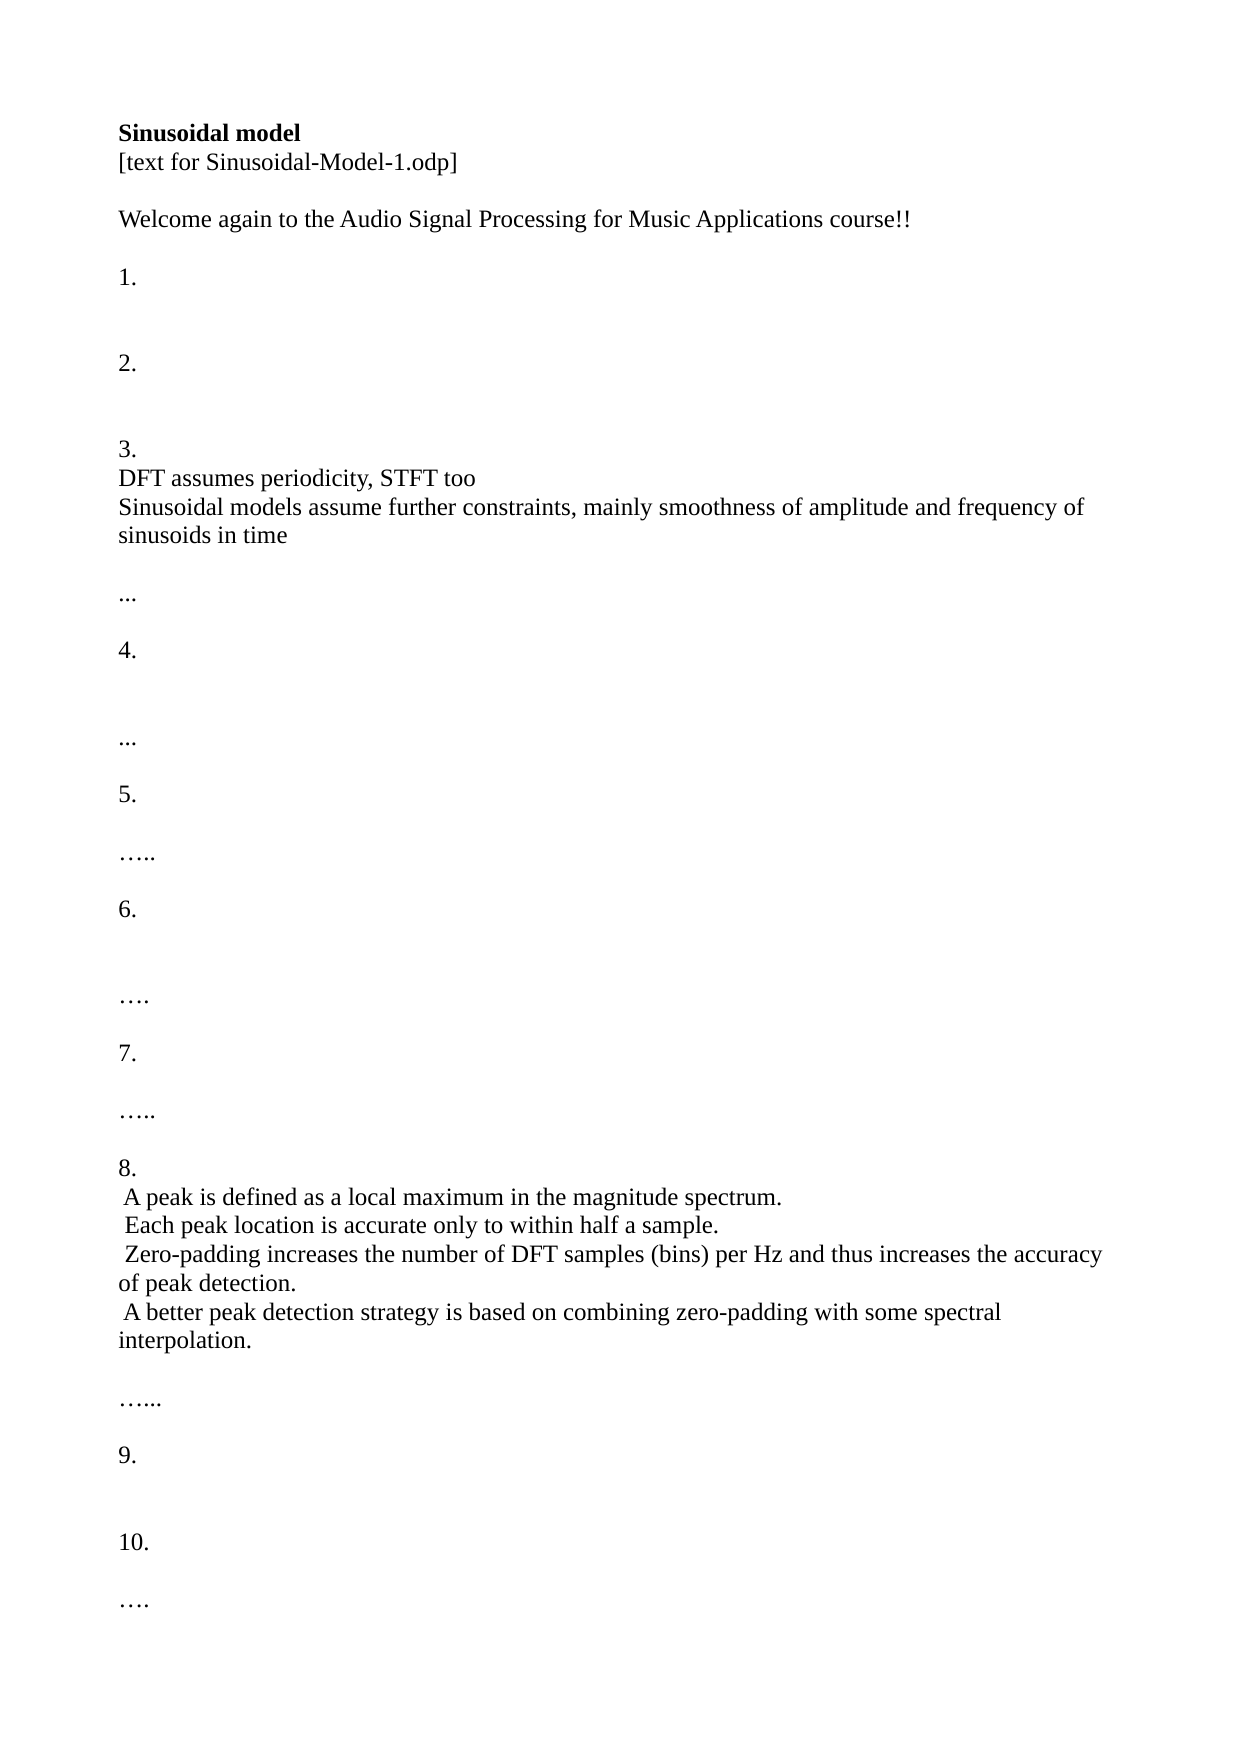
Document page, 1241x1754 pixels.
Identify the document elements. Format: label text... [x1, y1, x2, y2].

text [text for Sinusoidal-Model-1.odp] [118, 147, 1122, 176]
text 2. [118, 348, 1122, 377]
text 5. [118, 779, 1122, 808]
text ….. [118, 837, 1122, 866]
text ... [118, 722, 1122, 751]
text 1. [118, 262, 1122, 291]
text 10. [118, 1527, 1122, 1556]
text …... [118, 1383, 1122, 1412]
text …. [118, 1584, 1122, 1613]
text 6. [118, 894, 1122, 923]
text Each peak location is accurate only to within half a sample. [118, 1211, 1122, 1239]
text …. [118, 981, 1122, 1009]
text 3. [118, 434, 1122, 463]
text Welcome again to the Audio Signal Processing for Music Applications course!! [118, 204, 1122, 233]
text Zero-padding increases the number of DFT samples (bins) per Hz and thus increases the accuracy of peak detection. [118, 1239, 1122, 1297]
text ….. [118, 1096, 1122, 1124]
text DFT assumes periodicity, STFT too [118, 463, 1122, 492]
text ... [118, 578, 1122, 607]
text 7. [118, 1038, 1122, 1067]
text Sinusoidal models assume further constraints, mainly smoothness of amplitude and frequency of sinusoids in time [118, 492, 1122, 549]
text A better peak detection strategy is based on combining zero-padding with some spectral interpolation. [118, 1297, 1122, 1354]
text 4. [118, 636, 1122, 664]
text A peak is defined as a local maximum in the magnitude spectrum. [118, 1182, 1122, 1211]
text 8. [118, 1153, 1122, 1182]
text 9. [118, 1441, 1122, 1469]
text Sinusoidal model [118, 118, 1122, 147]
